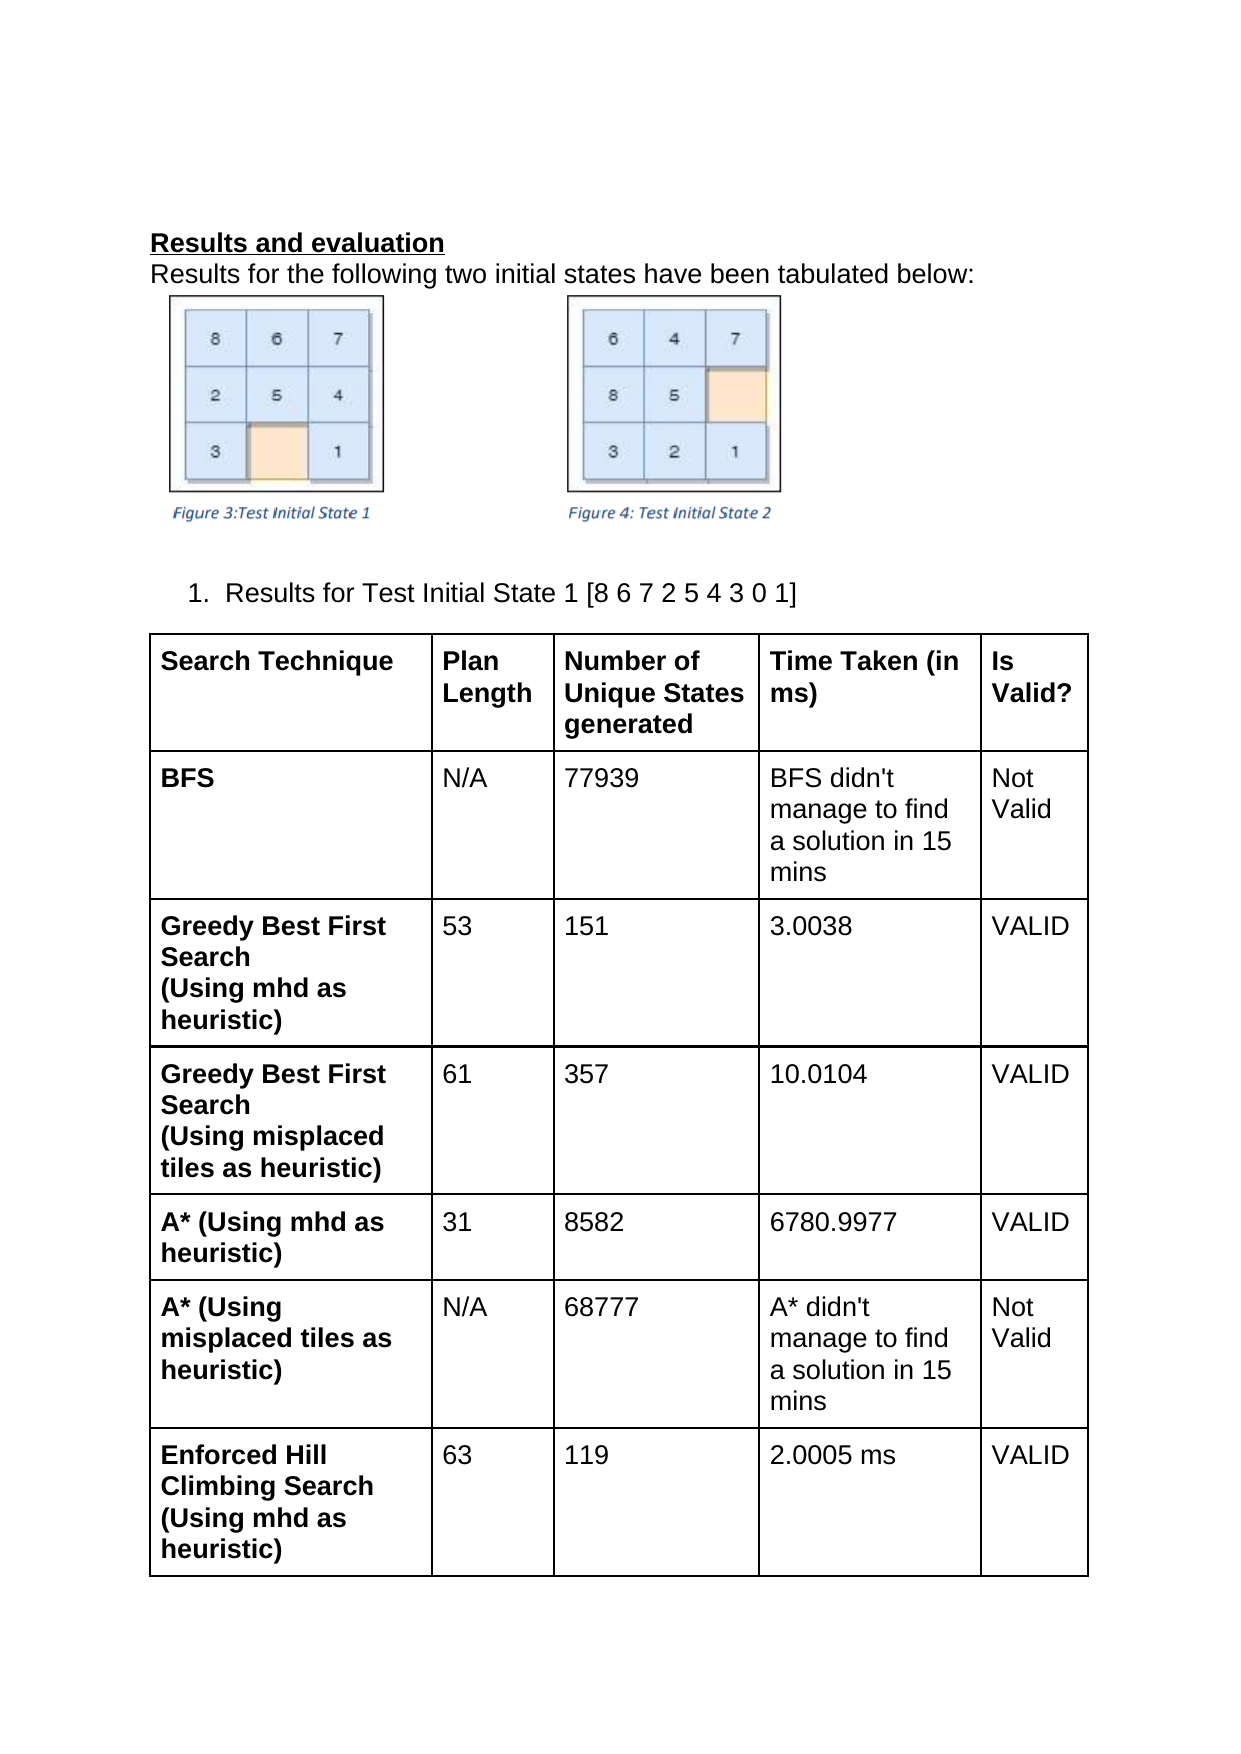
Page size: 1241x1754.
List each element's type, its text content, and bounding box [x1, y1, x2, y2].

table_header Is Valid? [982, 635, 1087, 749]
table_cell BFS [151, 752, 431, 897]
table_cell 8582 [555, 1195, 758, 1279]
table_cell N/A [433, 1281, 553, 1427]
table_cell 119 [555, 1429, 758, 1574]
table_cell Greedy Best First Search (Using mhd as heuristic) [151, 900, 431, 1045]
table_cell 77939 [555, 752, 758, 897]
table_cell VALID [982, 1048, 1087, 1193]
table_header Plan Length [433, 635, 553, 749]
table_cell VALID [982, 1429, 1087, 1574]
table_cell A* (Using misplaced tiles as heuristic) [151, 1281, 431, 1427]
table_cell Not Valid [982, 752, 1087, 897]
table_cell A* didn't manage to find a solution in 15 mins [760, 1281, 980, 1427]
table_cell Enforced Hill Climbing Search (Using mhd as heuristic) [151, 1429, 431, 1574]
table_cell Not Valid [982, 1281, 1087, 1427]
text Results for the following two initial states have been tabulated below: [150, 258, 1090, 289]
table_cell 68777 [555, 1281, 758, 1427]
text Results and evaluation [150, 227, 1090, 258]
table_header Search Technique [151, 635, 431, 749]
table_cell VALID [982, 900, 1087, 1045]
list Results for Test Initial State 1 [8 6 7 2 5 4 3 0 1] [187, 577, 1090, 608]
table_cell 6780.9977 [760, 1195, 980, 1279]
table_cell 61 [433, 1048, 553, 1193]
table_cell 357 [555, 1048, 758, 1193]
table_cell BFS didn't manage to find a solution in 15 mins [760, 752, 980, 897]
table_cell VALID [982, 1195, 1087, 1279]
table_cell 10.0104 [760, 1048, 980, 1193]
table_header Number of Unique States generated [555, 635, 758, 749]
table_cell 53 [433, 900, 553, 1045]
table_cell 63 [433, 1429, 553, 1574]
table_cell 3.0038 [760, 900, 980, 1045]
table_cell 31 [433, 1195, 553, 1279]
table_cell Greedy Best First Search (Using misplaced tiles as heuristic) [151, 1048, 431, 1193]
table_cell 2.0005 ms [760, 1429, 980, 1574]
table_cell 151 [555, 900, 758, 1045]
table_header Time Taken (in ms) [760, 635, 980, 749]
table_cell A* (Using mhd as heuristic) [151, 1195, 431, 1279]
table_cell N/A [433, 752, 553, 897]
